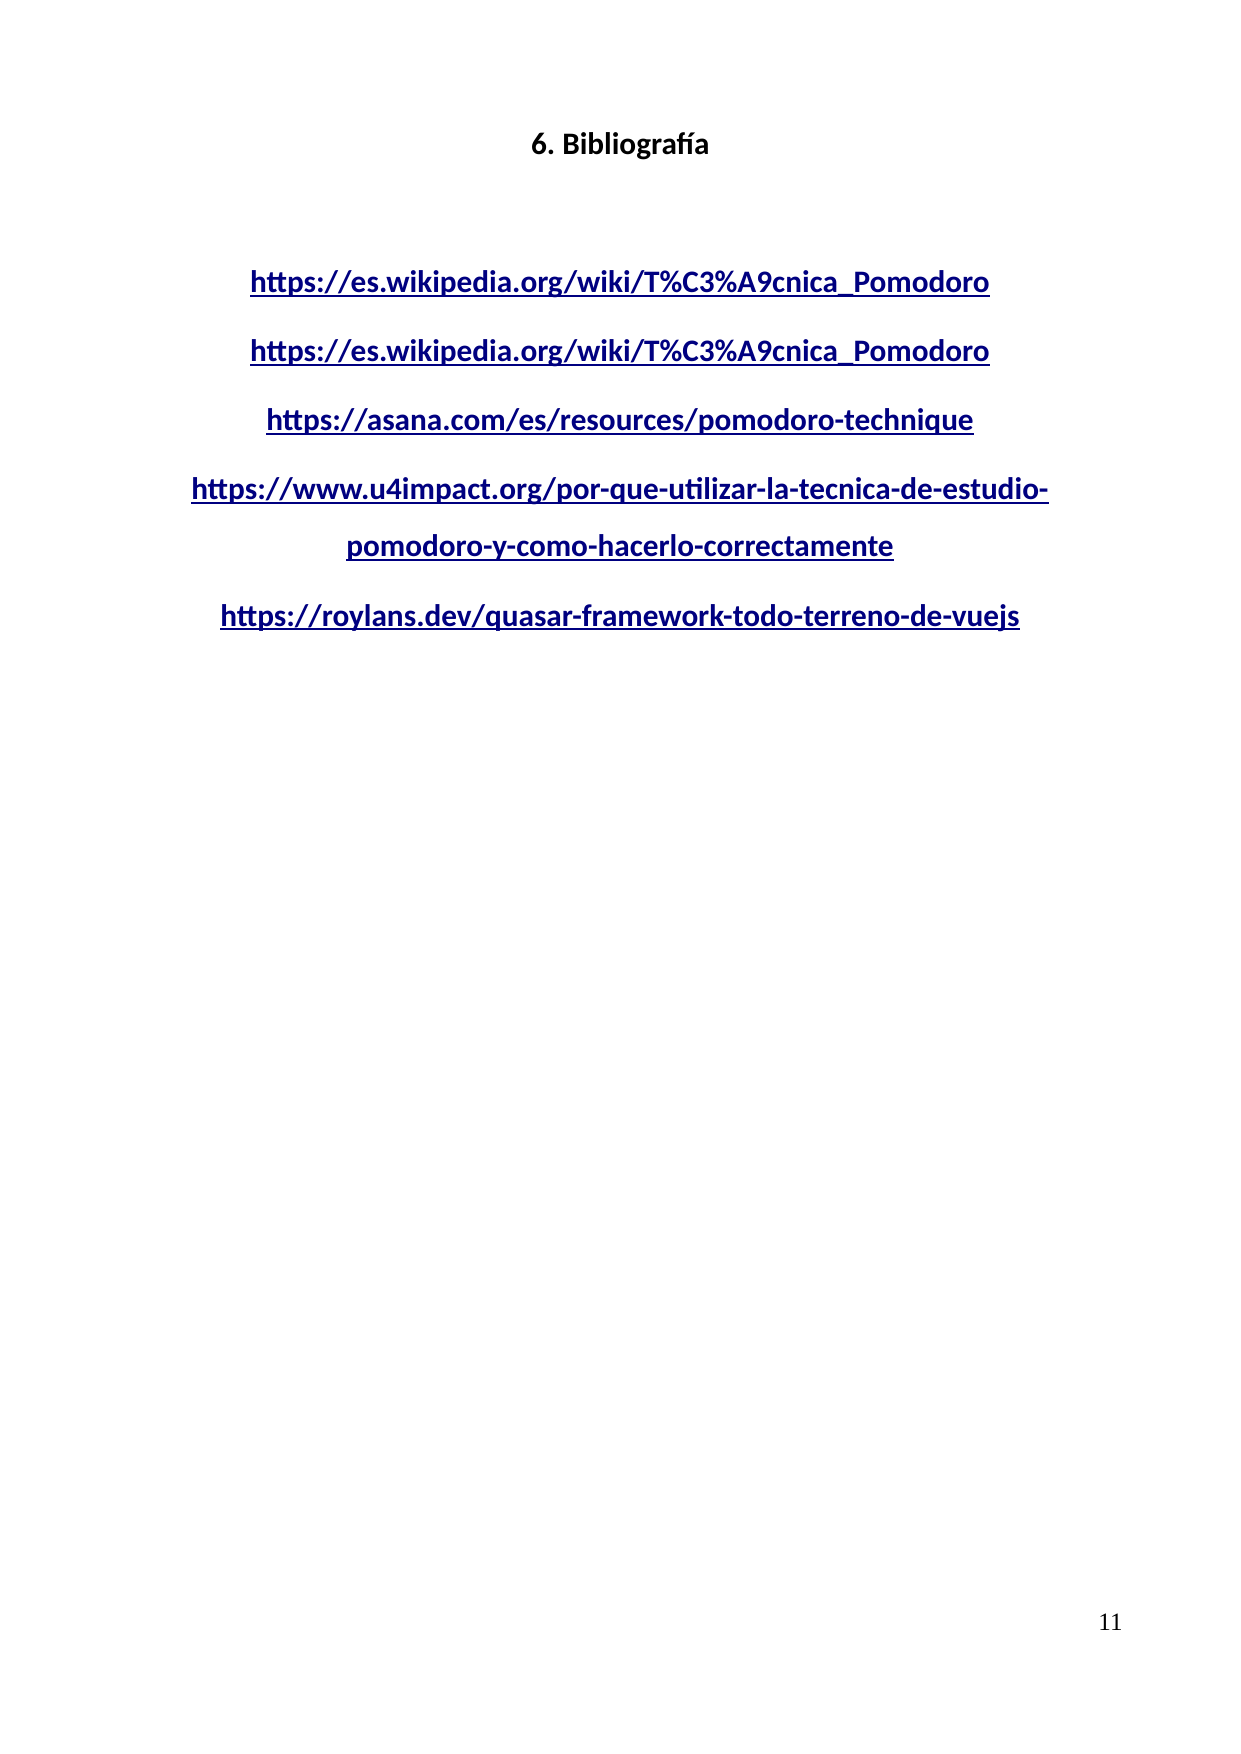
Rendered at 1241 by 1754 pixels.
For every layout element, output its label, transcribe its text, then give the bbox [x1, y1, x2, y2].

text https://es.wikipedia.org/wiki/T%C3%A9cnica_Pomodoro [118, 331, 1122, 369]
text https://es.wikipedia.org/wiki/T%C3%A9cnica_Pomodoro [118, 262, 1122, 300]
text https://www.u4impact.org/por-que-utilizar-la-tecnica-de-estudio-pomodoro-y-como-hacerlo-correctamente [118, 469, 1122, 565]
text 6. Bibliografía [118, 124, 1122, 162]
text https://roylans.dev/quasar-framework-todo-terreno-de-vuejs [118, 596, 1122, 634]
text https://asana.com/es/resources/pomodoro-technique [118, 400, 1122, 438]
